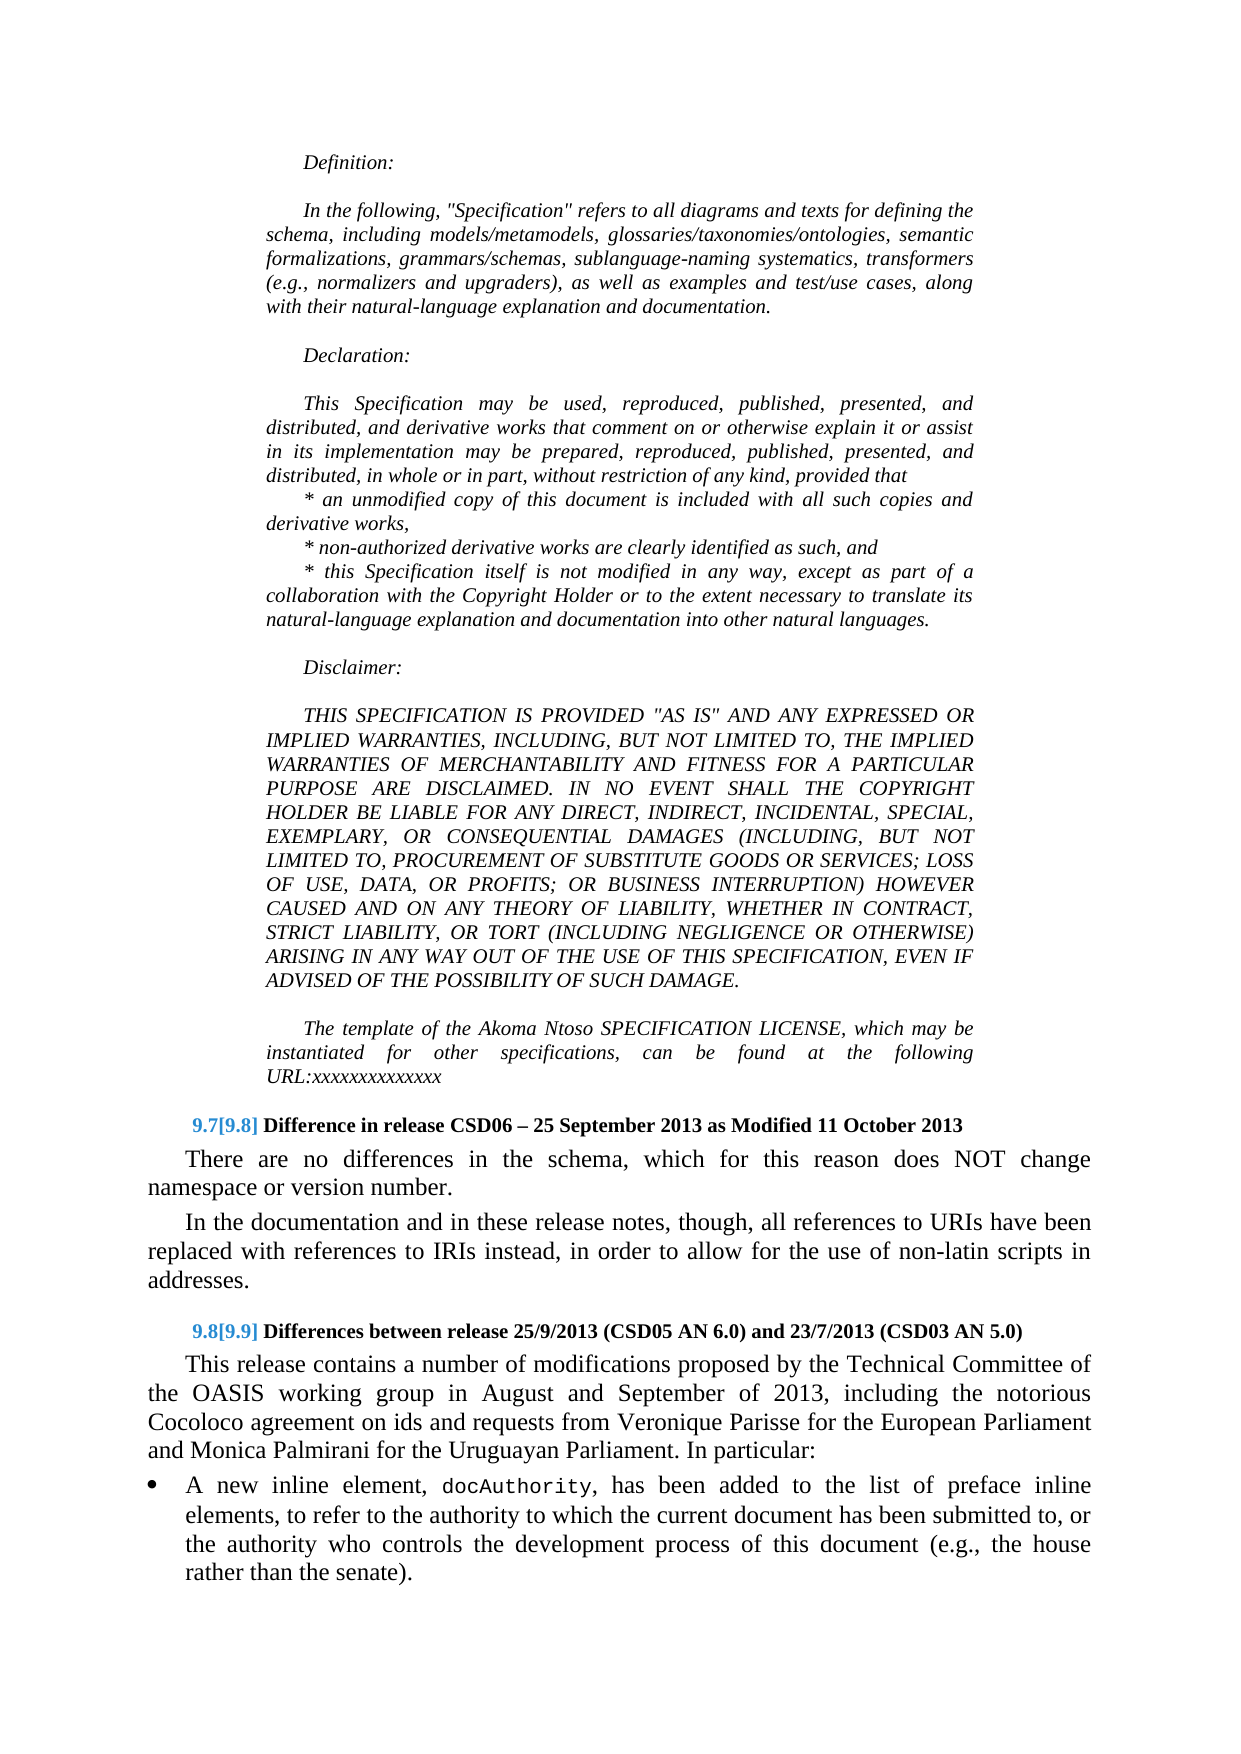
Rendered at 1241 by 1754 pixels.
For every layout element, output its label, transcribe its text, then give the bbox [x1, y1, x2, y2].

text In the following, "Specification" refers to all diagrams and texts for defining the schema, including models/metamodels, glossaries/taxonomies/ontologies, semantic formalizations, grammars/schemas, sublanguage-naming systematics, transformers (e.g., normalizers and upgraders), as well as examples and test/use cases, along with their natural-language explanation and documentation. [266, 198, 974, 318]
text Declaration: [266, 342, 974, 367]
text THIS SPECIFICATION IS PROVIDED "AS IS" AND ANY EXPRESSED OR IMPLIED WARRANTIES, INCLUDING, BUT NOT LIMITED TO, THE IMPLIED WARRANTIES OF MERCHANTABILITY AND FITNESS FOR A PARTICULAR PURPOSE ARE DISCLAIMED. IN NO EVENT SHALL THE COPYRIGHT HOLDER BE LIABLE FOR ANY DIRECT, INDIRECT, INCIDENTAL, SPECIAL, EXEMPLARY, OR CONSEQUENTIAL DAMAGES (INCLUDING, BUT NOT LIMITED TO, PROCUREMENT OF SUBSTITUTE GOODS OR SERVICES; LOSS OF USE, DATA, OR PROFITS; OR BUSINESS INTERRUPTION) HOWEVER CAUSED AND ON ANY THEORY OF LIABILITY, WHETHER IN CONTRACT, STRICT LIABILITY, OR TORT (INCLUDING NEGLIGENCE OR OTHERWISE) ARISING IN ANY WAY OUT OF THE USE OF THIS SPECIFICATION, EVEN IF ADVISED OF THE POSSIBILITY OF SUCH DAMAGE. [266, 703, 974, 992]
text Definition: [266, 150, 974, 174]
text * this Specification itself is not modified in any way, except as part of a collaboration with the Copyright Holder or to the extent necessary to translate its natural-language explanation and documentation into other natural languages. [266, 559, 974, 631]
text This Specification may be used, reproduced, published, presented, and distributed, and derivative works that comment on or otherwise explain it or assist in its implementation may be prepared, reproduced, published, presented, and distributed, in whole or in part, without restriction of any kind, provided that [266, 391, 974, 487]
text There are no differences in the schema, which for this reason does NOT change namespace or version number. [148, 1144, 1092, 1201]
text In the documentation and in these release notes, though, all references to URIs have been replaced with references to IRIs instead, in order to allow for the use of non-latin scripts in addresses. [148, 1207, 1092, 1294]
subtitle Difference in release CSD06 – 25 September 2013 as Modified 11 October 2013 [192, 1113, 1092, 1137]
subtitle Differences between release 25/9/2013 (CSD05 AN 6.0) and 23/7/2013 (CSD03 AN 5.0) [192, 1319, 1092, 1343]
text This release contains a number of modifications proposed by the Technical Committee of the OASIS working group in August and September of 2013, including the notorious Cocoloco agreement on ids and requests from Veronique Parisse for the European Parliament and Monica Palmirani for the Uruguayan Parliament. In particular: [148, 1349, 1092, 1464]
text Disclaimer: [266, 655, 974, 679]
text * non-authorized derivative works are clearly identified as such, and [266, 535, 974, 559]
list A new inline element, docAuthority, has been added to the list of preface inline elements, to refer to the authority to which the current document has been submitted to, or the authority who controls the development process of this document (e.g., the house rather than the senate). [148, 1470, 1092, 1586]
text * an unmodified copy of this document is included with all such copies and derivative works, [266, 487, 974, 535]
text The template of the Akoma Ntoso SPECIFICATION LICENSE, which may be instantiated for other specifications, can be found at the following URL:xxxxxxxxxxxxxx [266, 1016, 974, 1088]
